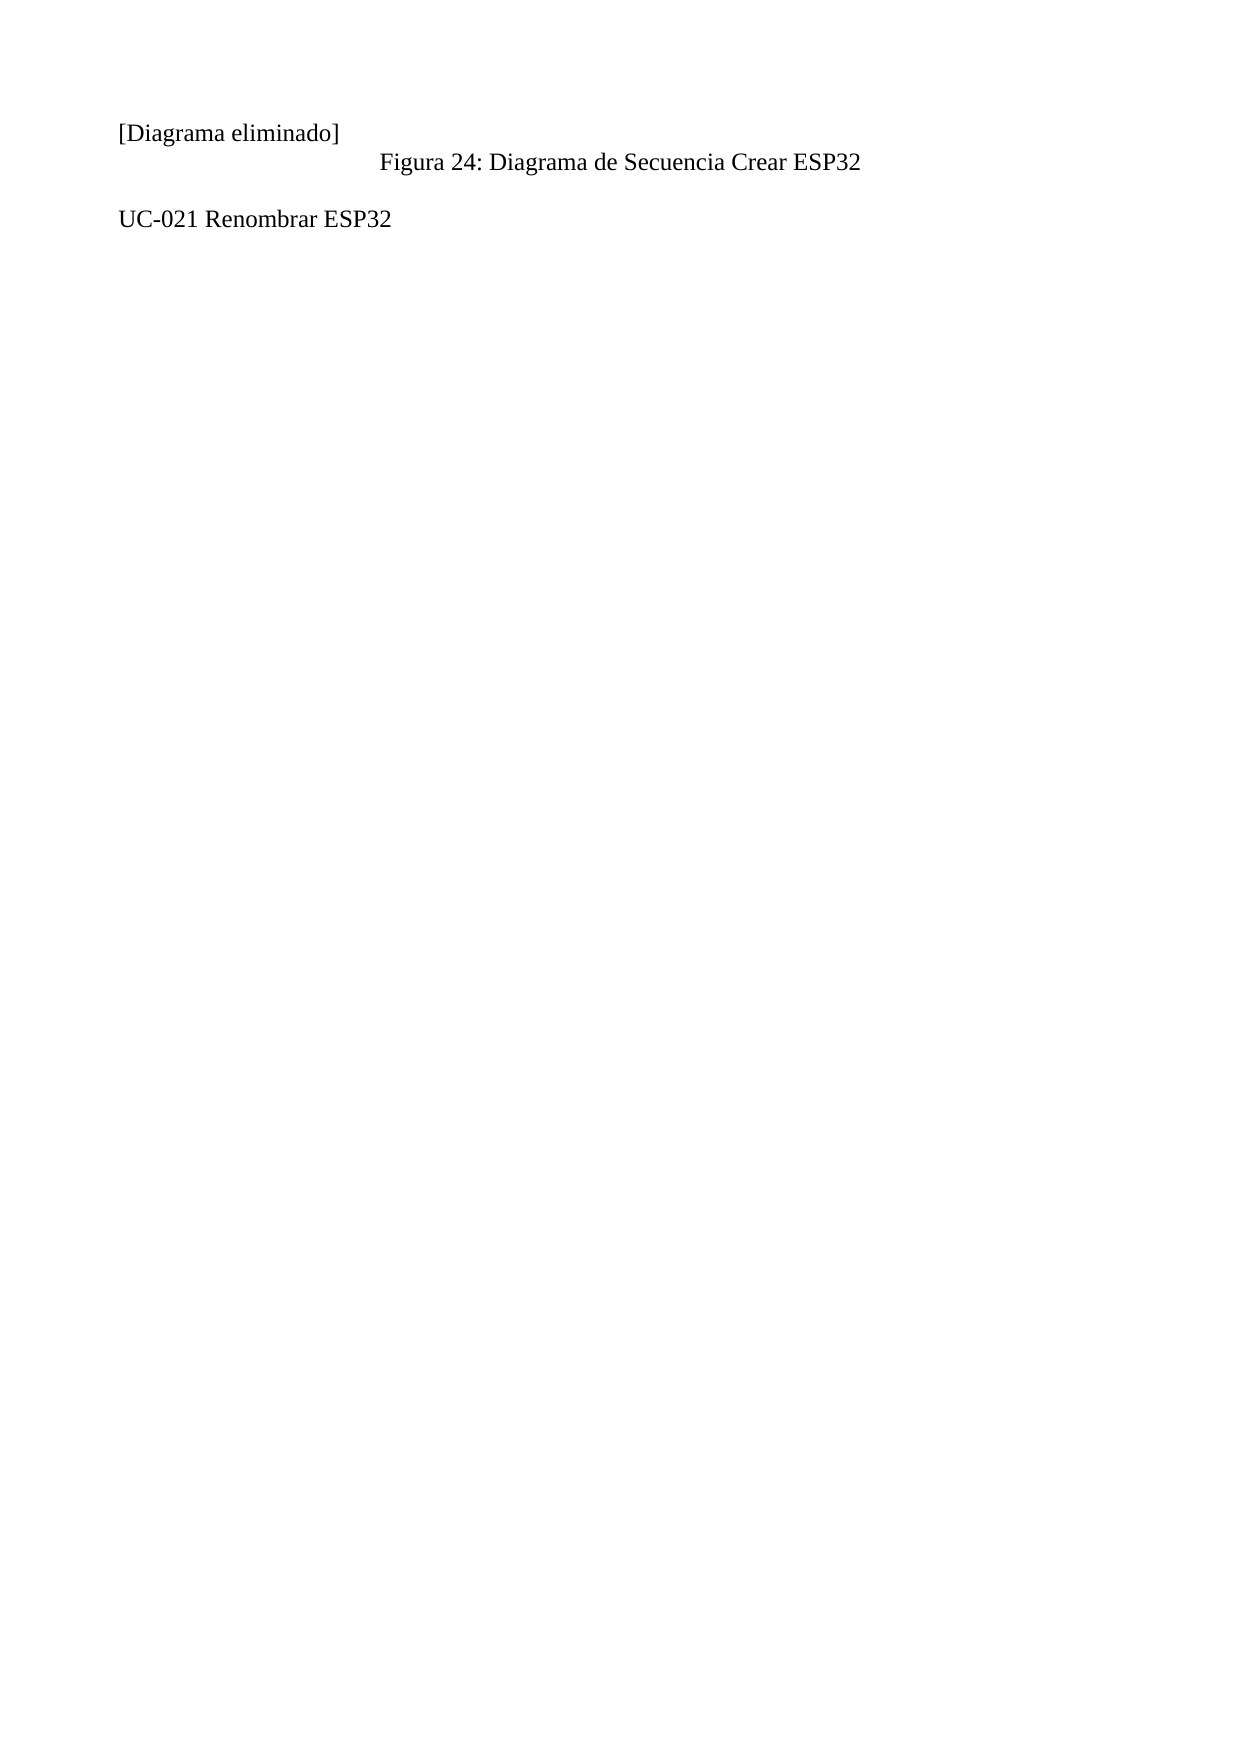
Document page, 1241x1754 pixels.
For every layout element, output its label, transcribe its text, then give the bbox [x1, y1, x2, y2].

text Figura 24: Diagrama de Secuencia Crear ESP32 [118, 147, 1122, 176]
text UC-021 Renombrar ESP32 [118, 204, 1122, 233]
text [Diagrama eliminado] [118, 118, 1122, 147]
